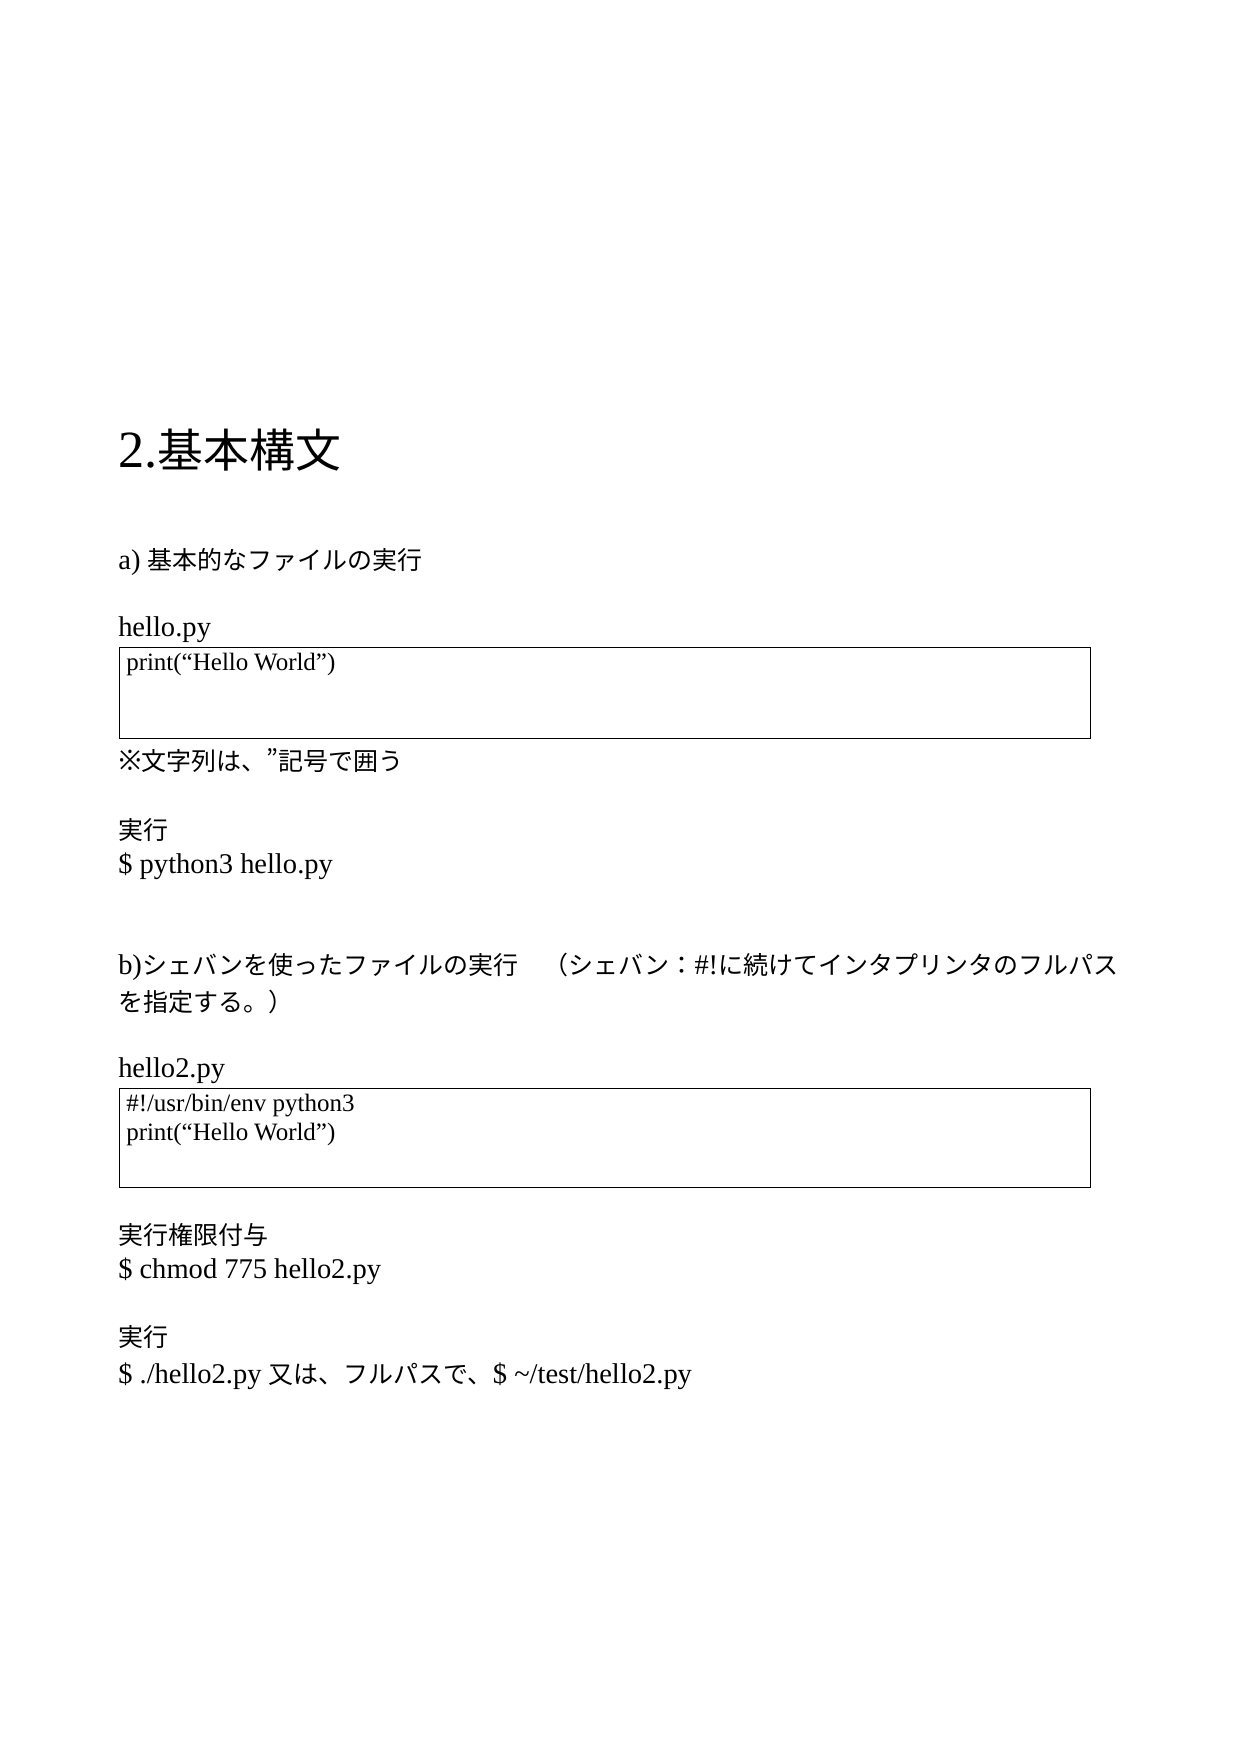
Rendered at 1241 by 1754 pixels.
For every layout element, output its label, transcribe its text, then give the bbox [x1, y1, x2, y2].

text 実行権限付与 [118, 1216, 1122, 1252]
text b)シェバンを使ったファイルの実行 （シェバン：#!に続けてインタプリンタのフルパスを指定する。） [118, 946, 1122, 1018]
text 2.基本構文 [118, 414, 1122, 481]
text hello2.py [118, 1051, 1122, 1084]
text ※文字列は、”記号で囲う [118, 742, 1122, 778]
text $ chmod 775 hello2.py [118, 1252, 1122, 1285]
text hello.py [118, 610, 1122, 643]
text 実行 [118, 811, 1122, 847]
text $ python3 hello.py [118, 847, 1122, 880]
text a) 基本的なファイルの実行 [118, 541, 1122, 577]
text 実行 [118, 1318, 1122, 1354]
text $ ./hello2.py 又は、フルパスで、$ ~/test/hello2.py [118, 1354, 1122, 1390]
